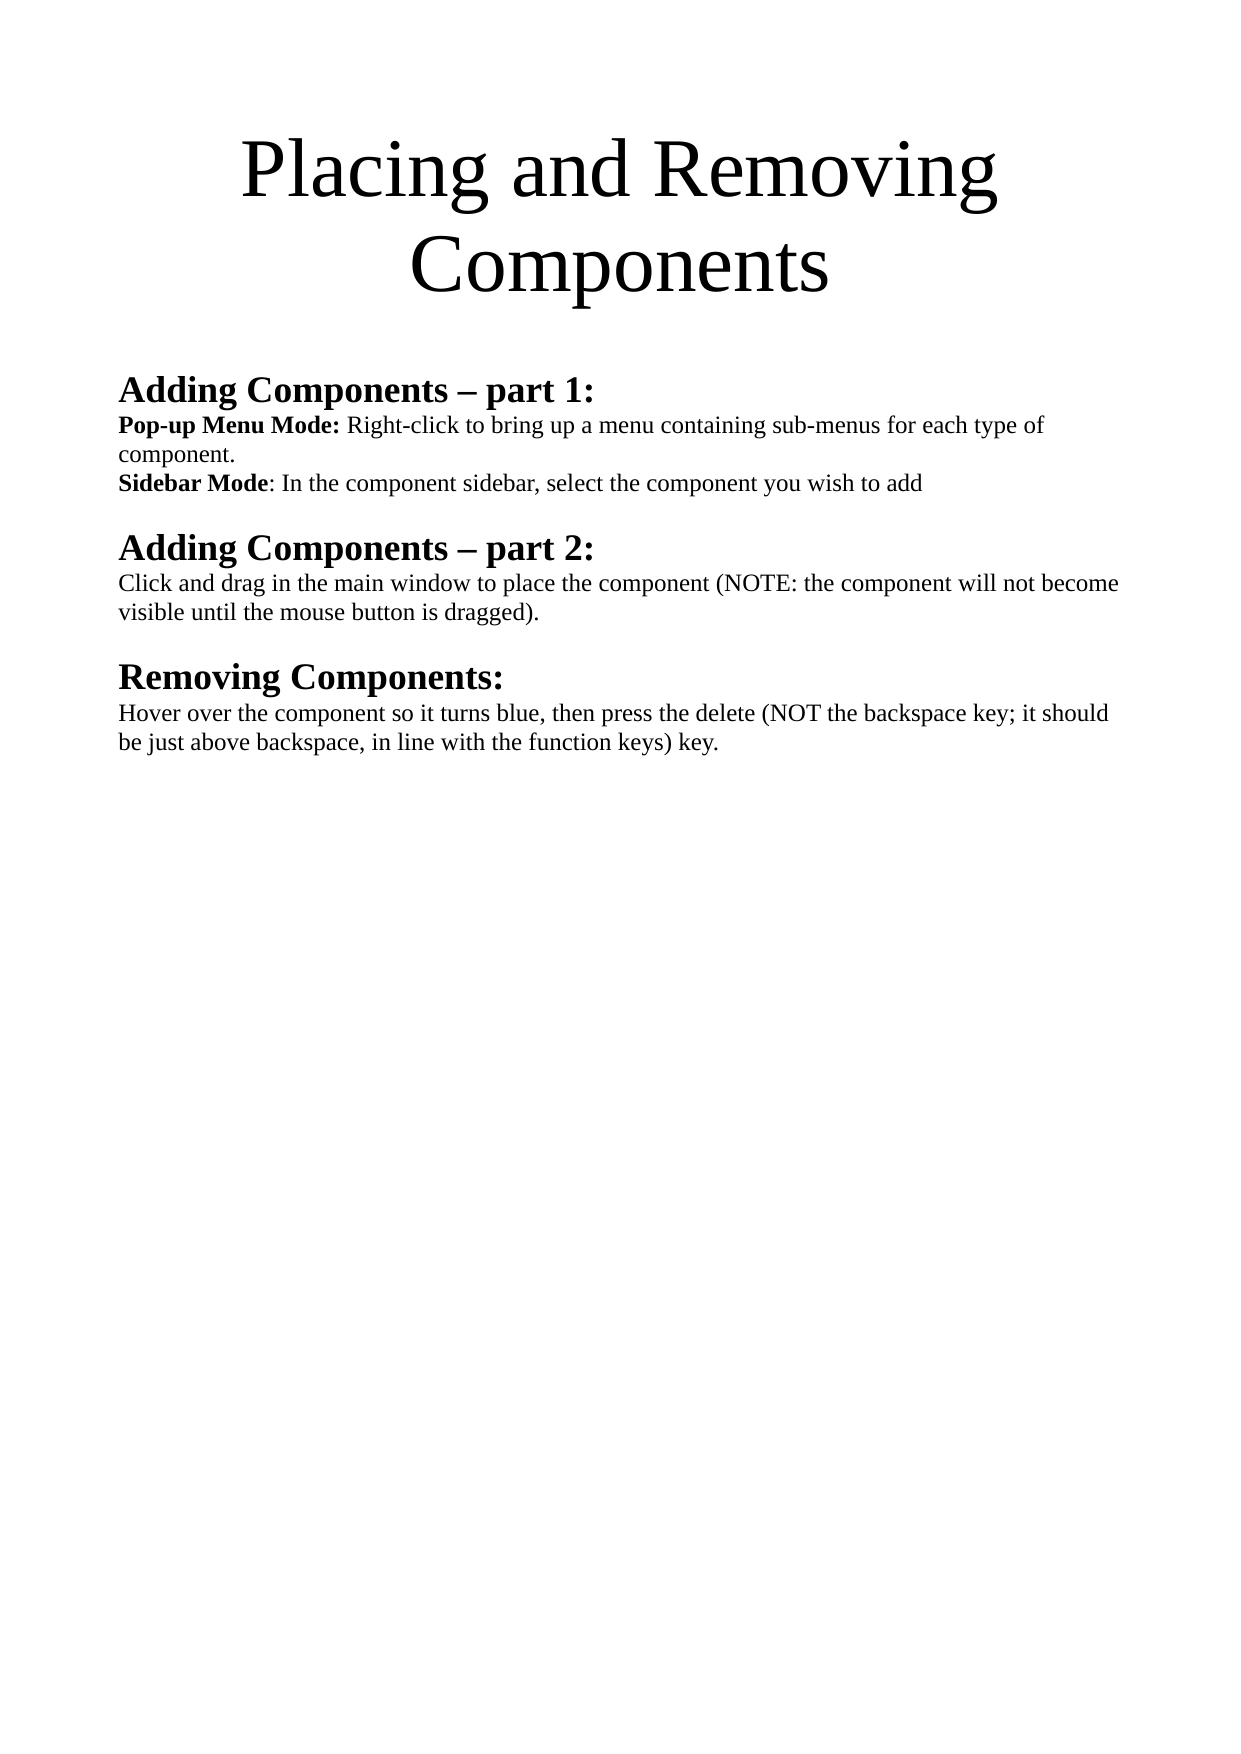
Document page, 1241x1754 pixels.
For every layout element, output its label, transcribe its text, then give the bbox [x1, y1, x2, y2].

text Adding Components – part 1: [118, 367, 1122, 410]
text Hover over the component so it turns blue, then press the delete (NOT the backspace key; it should be just above backspace, in line with the function keys) key. [118, 698, 1122, 755]
text Placing and Removing Components [118, 118, 1122, 310]
text Removing Components: [118, 655, 1122, 698]
text Adding Components – part 2: [118, 525, 1122, 568]
text Sidebar Mode: In the component sidebar, select the component you wish to add [118, 468, 1122, 497]
text Pop-up Menu Mode: Right-click to bring up a menu containing sub-menus for each type of component. [118, 410, 1122, 468]
text Click and drag in the main window to place the component (NOTE: the component will not become visible until the mouse button is dragged). [118, 568, 1122, 626]
